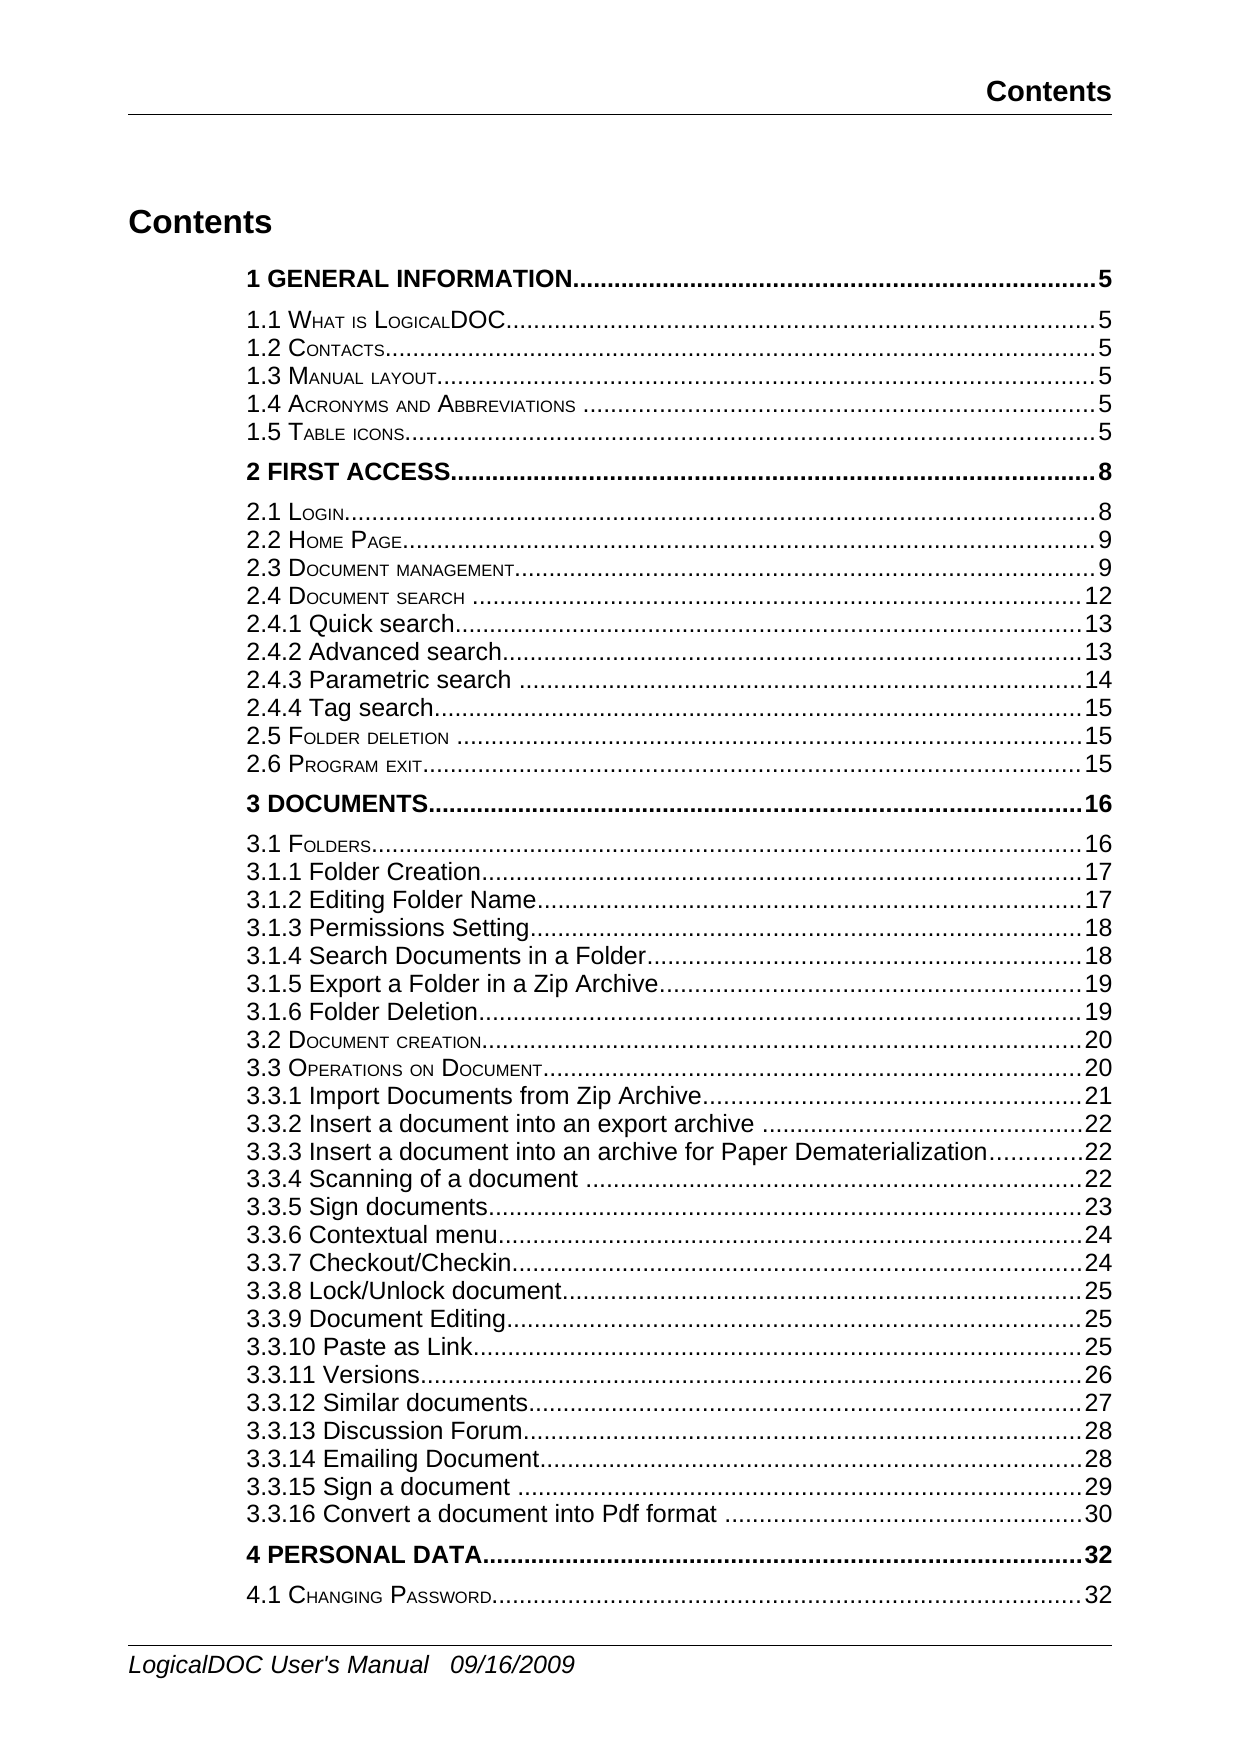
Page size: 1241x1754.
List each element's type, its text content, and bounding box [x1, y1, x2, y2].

text 4.1 Changing Password 32 [246, 1581, 1112, 1609]
text 3.3.6 Contextual menu 24 [246, 1221, 1112, 1249]
text 3.3.12 Similar documents 27 [246, 1388, 1112, 1416]
text 3.3.4 Scanning of a document 22 [246, 1165, 1112, 1193]
text 1 General Information 5 [246, 265, 1112, 293]
text 3.1 Folders 16 [246, 830, 1112, 858]
text 2.4.4 Tag search 15 [246, 693, 1112, 721]
text 3.1.4 Search Documents in a Folder 18 [246, 942, 1112, 970]
text 3.3.11 Versions 26 [246, 1361, 1112, 1388]
text 3.3.16 Convert a document into Pdf format 30 [246, 1500, 1112, 1528]
text 3.3 Operations on Document 20 [246, 1053, 1112, 1081]
text 1.5 Table icons 5 [246, 417, 1112, 445]
text 1.3 Manual layout 5 [246, 361, 1112, 389]
text 2.4.1 Quick search 13 [246, 610, 1112, 638]
text 3.1.5 Export a Folder in a Zip Archive 19 [246, 970, 1112, 998]
text 1.1 What is LogicalDOC 5 [246, 306, 1112, 333]
text 3 Documents 16 [246, 790, 1112, 818]
text 3.3.15 Sign a document 29 [246, 1472, 1112, 1500]
text 2.2 Home Page 9 [246, 526, 1112, 554]
text 3.3.1 Import Documents from Zip Archive 21 [246, 1081, 1112, 1109]
text 3.3.10 Paste as Link 25 [246, 1333, 1112, 1361]
text 2.5 Folder deletion 15 [246, 721, 1112, 749]
text 3.1.1 Folder Creation 17 [246, 858, 1112, 886]
text 3.3.14 Emailing Document 28 [246, 1444, 1112, 1472]
text 3.1.6 Folder Deletion 19 [246, 998, 1112, 1026]
text 3.2 Document creation 20 [246, 1026, 1112, 1053]
text 3.3.8 Lock/Unlock document 25 [246, 1277, 1112, 1305]
text 2.4.2 Advanced search 13 [246, 638, 1112, 666]
text 3.1.2 Editing Folder Name 17 [246, 886, 1112, 914]
text 2.6 Program exit 15 [246, 749, 1112, 777]
text 3.3.9 Document Editing 25 [246, 1305, 1112, 1333]
text 3.3.7 Checkout/Checkin 24 [246, 1249, 1112, 1277]
text 3.3.3 Insert a document into an archive for Paper Dematerialization 22 [246, 1137, 1112, 1165]
text 1.4 Acronyms and Abbreviations 5 [246, 389, 1112, 417]
text 2.4 Document search 12 [246, 582, 1112, 610]
text 1.2 Contacts 5 [246, 333, 1112, 361]
text 3.3.2 Insert a document into an export archive 22 [246, 1109, 1112, 1137]
text 2 First access 8 [246, 458, 1112, 486]
text 2.1 Login 8 [246, 498, 1112, 526]
text 3.3.5 Sign documents 23 [246, 1193, 1112, 1221]
text 3.3.13 Discussion Forum 28 [246, 1416, 1112, 1444]
subtitle Contents [128, 203, 1112, 240]
text 3.1.3 Permissions Setting 18 [246, 914, 1112, 942]
text 2.4.3 Parametric search 14 [246, 666, 1112, 693]
text 2.3 Document management 9 [246, 554, 1112, 582]
text 4 Personal Data 32 [246, 1541, 1112, 1568]
